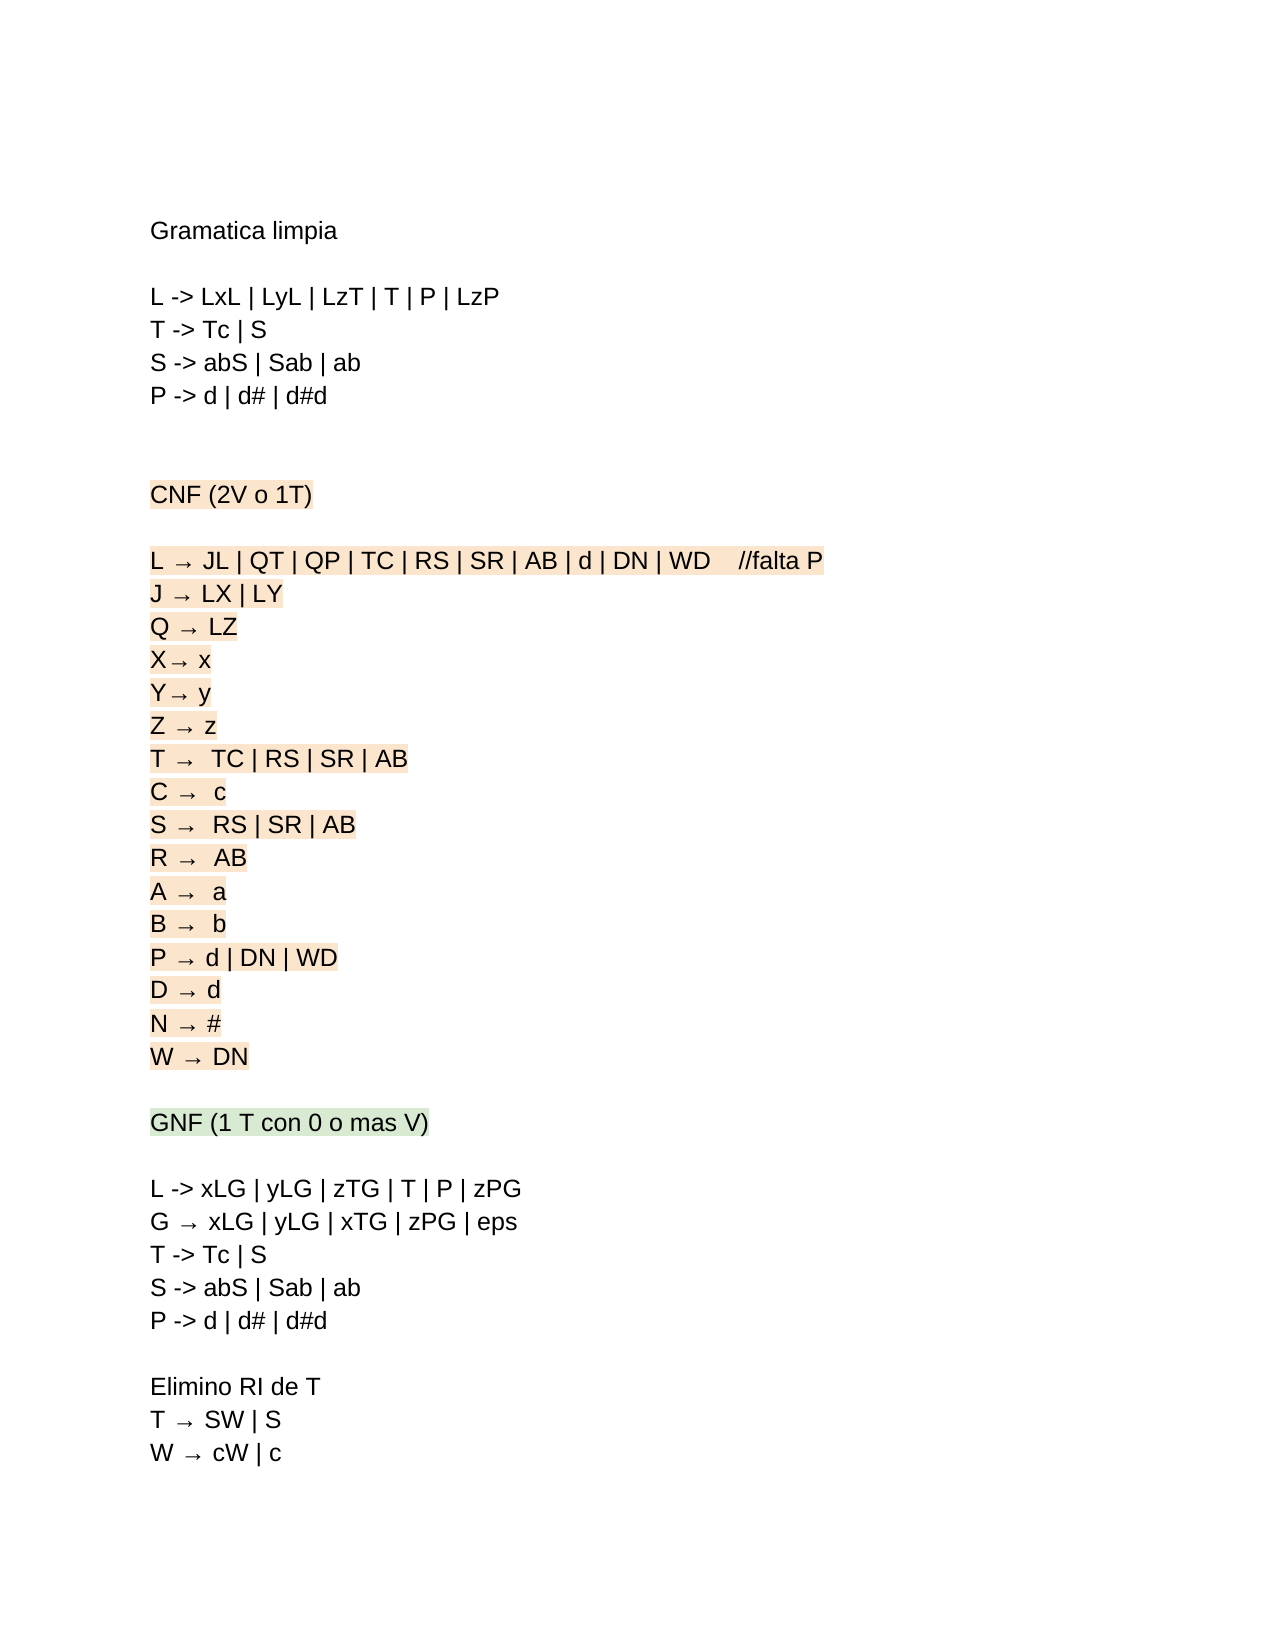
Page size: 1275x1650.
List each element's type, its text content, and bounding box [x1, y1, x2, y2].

text L → JL | QT | QP | TC | RS | SR | AB | d | DN | WD //falta P [150, 546, 1125, 575]
text S -> abS | Sab | ab [150, 1273, 1125, 1301]
text L -> LxL | LyL | LzT | T | P | LzP [150, 282, 1125, 311]
text L -> xLG | yLG | zTG | T | P | zPG [150, 1174, 1125, 1202]
text Q → LZ [150, 612, 1125, 641]
text CNF (2V o 1T) [150, 480, 1125, 509]
text T -> Tc | S [150, 1240, 1125, 1268]
text T -> Tc | S [150, 315, 1125, 344]
text Y→ y [150, 678, 1125, 707]
text R → AB [150, 843, 1125, 872]
text G → xLG | yLG | xTG | zPG | eps [150, 1207, 1125, 1235]
text Gramatica limpia [150, 216, 1125, 245]
text C → c [150, 777, 1125, 806]
text P -> d | d# | d#d [150, 381, 1125, 410]
text D → d [150, 976, 1125, 1004]
text B → b [150, 909, 1125, 938]
text N → # [150, 1008, 1125, 1037]
text S → RS | SR | AB [150, 810, 1125, 839]
text S -> abS | Sab | ab [150, 348, 1125, 377]
text A → a [150, 876, 1125, 905]
text W → cW | c [150, 1438, 1125, 1467]
text P -> d | d# | d#d [150, 1306, 1125, 1334]
text X→ x [150, 645, 1125, 674]
text T → TC | RS | SR | AB [150, 744, 1125, 773]
text J → LX | LY [150, 579, 1125, 608]
text GNF (1 T con 0 o mas V) [150, 1108, 1125, 1136]
text Elimino RI de T [150, 1372, 1125, 1401]
text P → d | DN | WD [150, 942, 1125, 971]
text W → DN [150, 1042, 1125, 1070]
text Z → z [150, 711, 1125, 740]
text T → SW | S [150, 1405, 1125, 1433]
